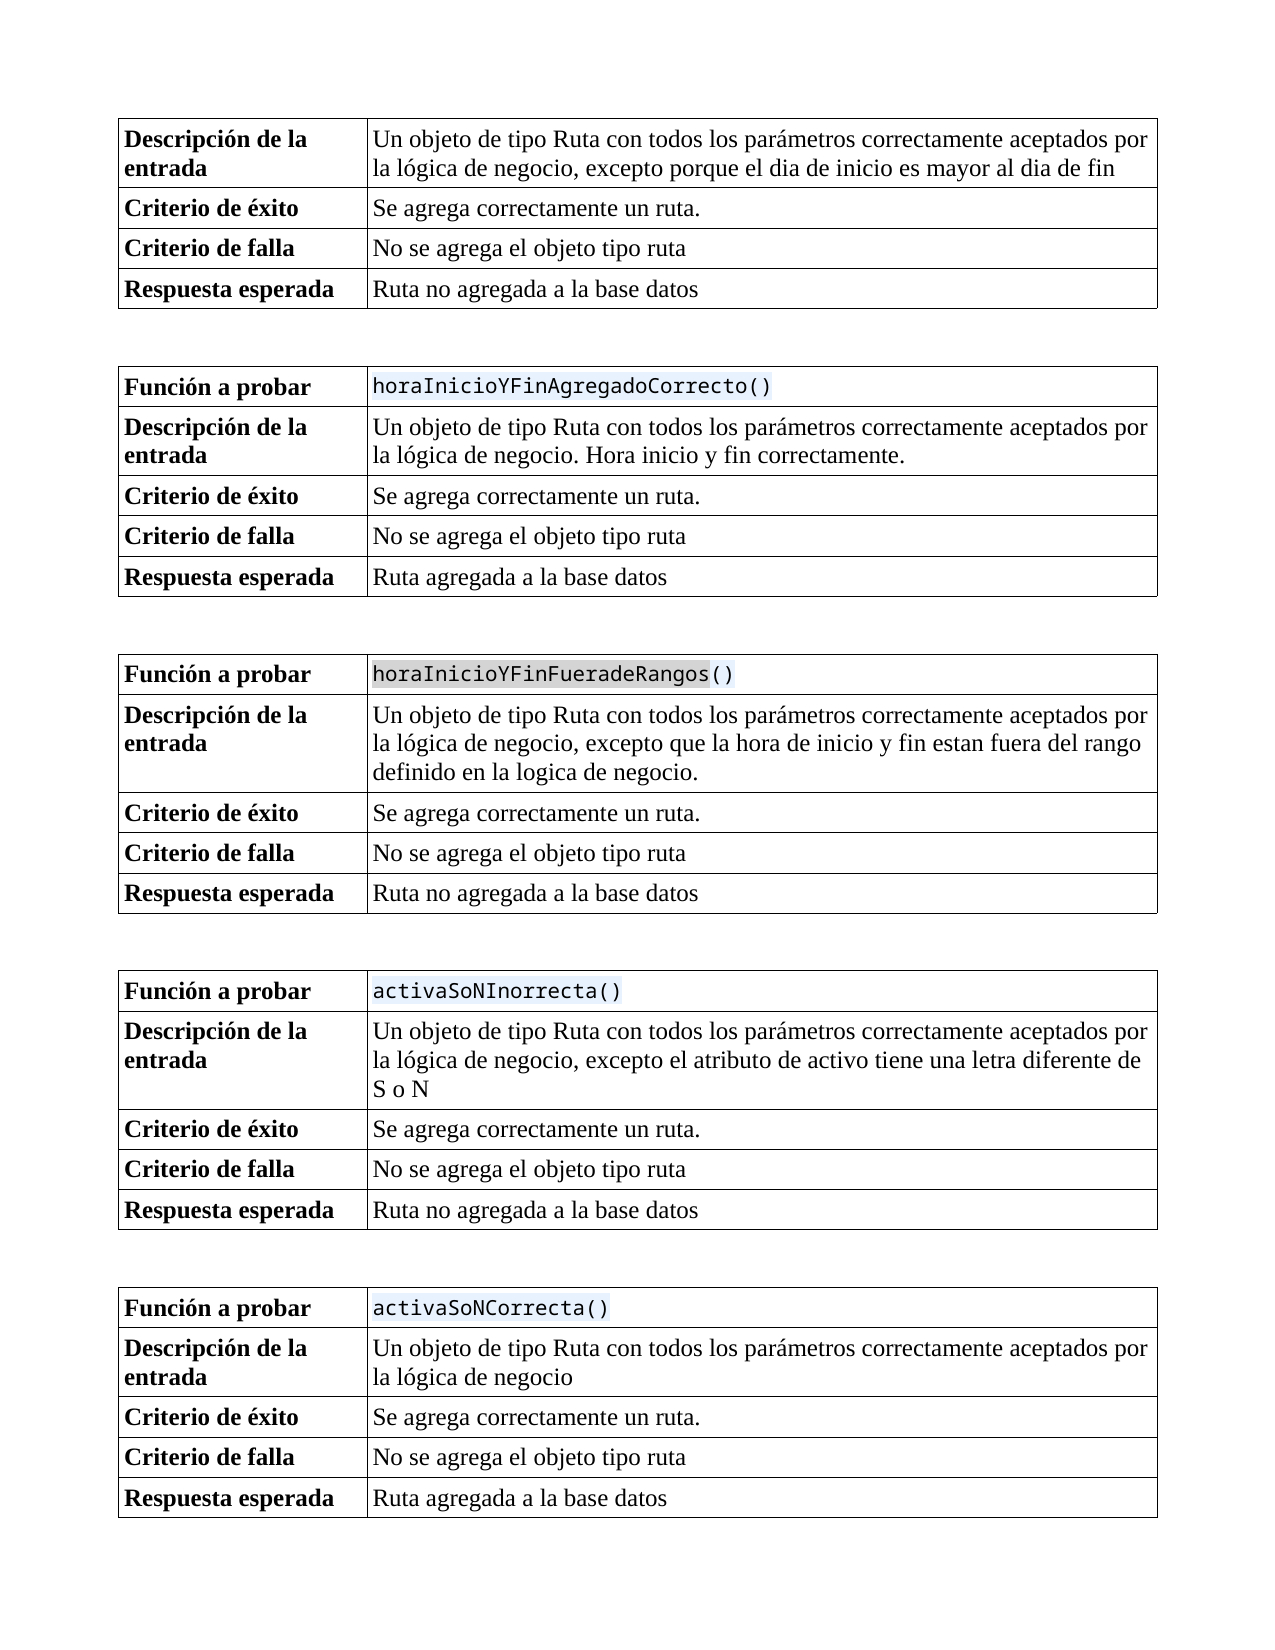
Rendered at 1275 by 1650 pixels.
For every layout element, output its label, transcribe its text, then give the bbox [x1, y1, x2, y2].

table_cell Descripción de la entrada [119, 1012, 367, 1108]
table_cell Ruta no agregada a la base datos [368, 874, 1157, 913]
table_cell Respuesta esperada [119, 1190, 367, 1229]
table_cell Un objeto de tipo Ruta con todos los parámetros correctamente aceptados por la lógica de negocio, excepto que la hora de inicio y fin estan fuera del rango definido en la logica de negocio. [368, 695, 1157, 792]
table_cell Criterio de falla [119, 1438, 367, 1477]
table_cell Se agrega correctamente un ruta. [368, 476, 1157, 515]
table_header Función a probar [119, 655, 367, 694]
table_cell Descripción de la entrada [119, 407, 367, 475]
table_cell Se agrega correctamente un ruta. [368, 1110, 1157, 1149]
table_cell Criterio de éxito [119, 476, 367, 515]
table_header Función a probar [119, 367, 367, 406]
table_cell Un objeto de tipo Ruta con todos los parámetros correctamente aceptados por la lógica de negocio, excepto el atributo de activo tiene una letra diferente de S o N [368, 1012, 1157, 1108]
table_cell No se agrega el objeto tipo ruta [368, 833, 1157, 872]
table_cell Criterio de éxito [119, 1110, 367, 1149]
table_cell Se agrega correctamente un ruta. [368, 1397, 1157, 1437]
table_cell Criterio de falla [119, 833, 367, 872]
table_cell Criterio de falla [119, 229, 367, 268]
table_cell Criterio de éxito [119, 1397, 367, 1437]
table_cell Criterio de falla [119, 516, 367, 556]
table_cell Ruta no agregada a la base datos [368, 1190, 1157, 1229]
table_header activaSoNCorrecta() [368, 1288, 1157, 1327]
table_cell Ruta agregada a la base datos [368, 1478, 1157, 1517]
table_cell No se agrega el objeto tipo ruta [368, 229, 1157, 268]
table_cell Criterio de éxito [119, 793, 367, 832]
table_cell Un objeto de tipo Ruta con todos los parámetros correctamente aceptados por la lógica de negocio, excepto porque el dia de inicio es mayor al dia de fin [368, 119, 1157, 187]
table_cell Criterio de éxito [119, 188, 367, 227]
table_cell Descripción de la entrada [119, 1328, 367, 1396]
table_header Función a probar [119, 1288, 367, 1327]
table_cell Respuesta esperada [119, 1478, 367, 1517]
table_header horaInicioYFinAgregadoCorrecto() [368, 367, 1157, 406]
table_cell Respuesta esperada [119, 269, 367, 308]
table_cell Se agrega correctamente un ruta. [368, 793, 1157, 832]
table_cell Respuesta esperada [119, 557, 367, 596]
table_cell No se agrega el objeto tipo ruta [368, 1438, 1157, 1477]
table_cell Respuesta esperada [119, 874, 367, 913]
table_cell No se agrega el objeto tipo ruta [368, 1150, 1157, 1189]
table_cell Descripción de la entrada [119, 119, 367, 187]
table_cell Un objeto de tipo Ruta con todos los parámetros correctamente aceptados por la lógica de negocio [368, 1328, 1157, 1396]
table_header Función a probar [119, 971, 367, 1011]
table_cell No se agrega el objeto tipo ruta [368, 516, 1157, 556]
table_cell Se agrega correctamente un ruta. [368, 188, 1157, 227]
table_cell Ruta no agregada a la base datos [368, 269, 1157, 308]
table_header activaSoNInorrecta() [368, 971, 1157, 1011]
table_cell Descripción de la entrada [119, 695, 367, 792]
table_cell Criterio de falla [119, 1150, 367, 1189]
table_cell Un objeto de tipo Ruta con todos los parámetros correctamente aceptados por la lógica de negocio. Hora inicio y fin correctamente. [368, 407, 1157, 475]
table_cell Ruta agregada a la base datos [368, 557, 1157, 596]
table_header horaInicioYFinFueradeRangos() [368, 655, 1157, 694]
